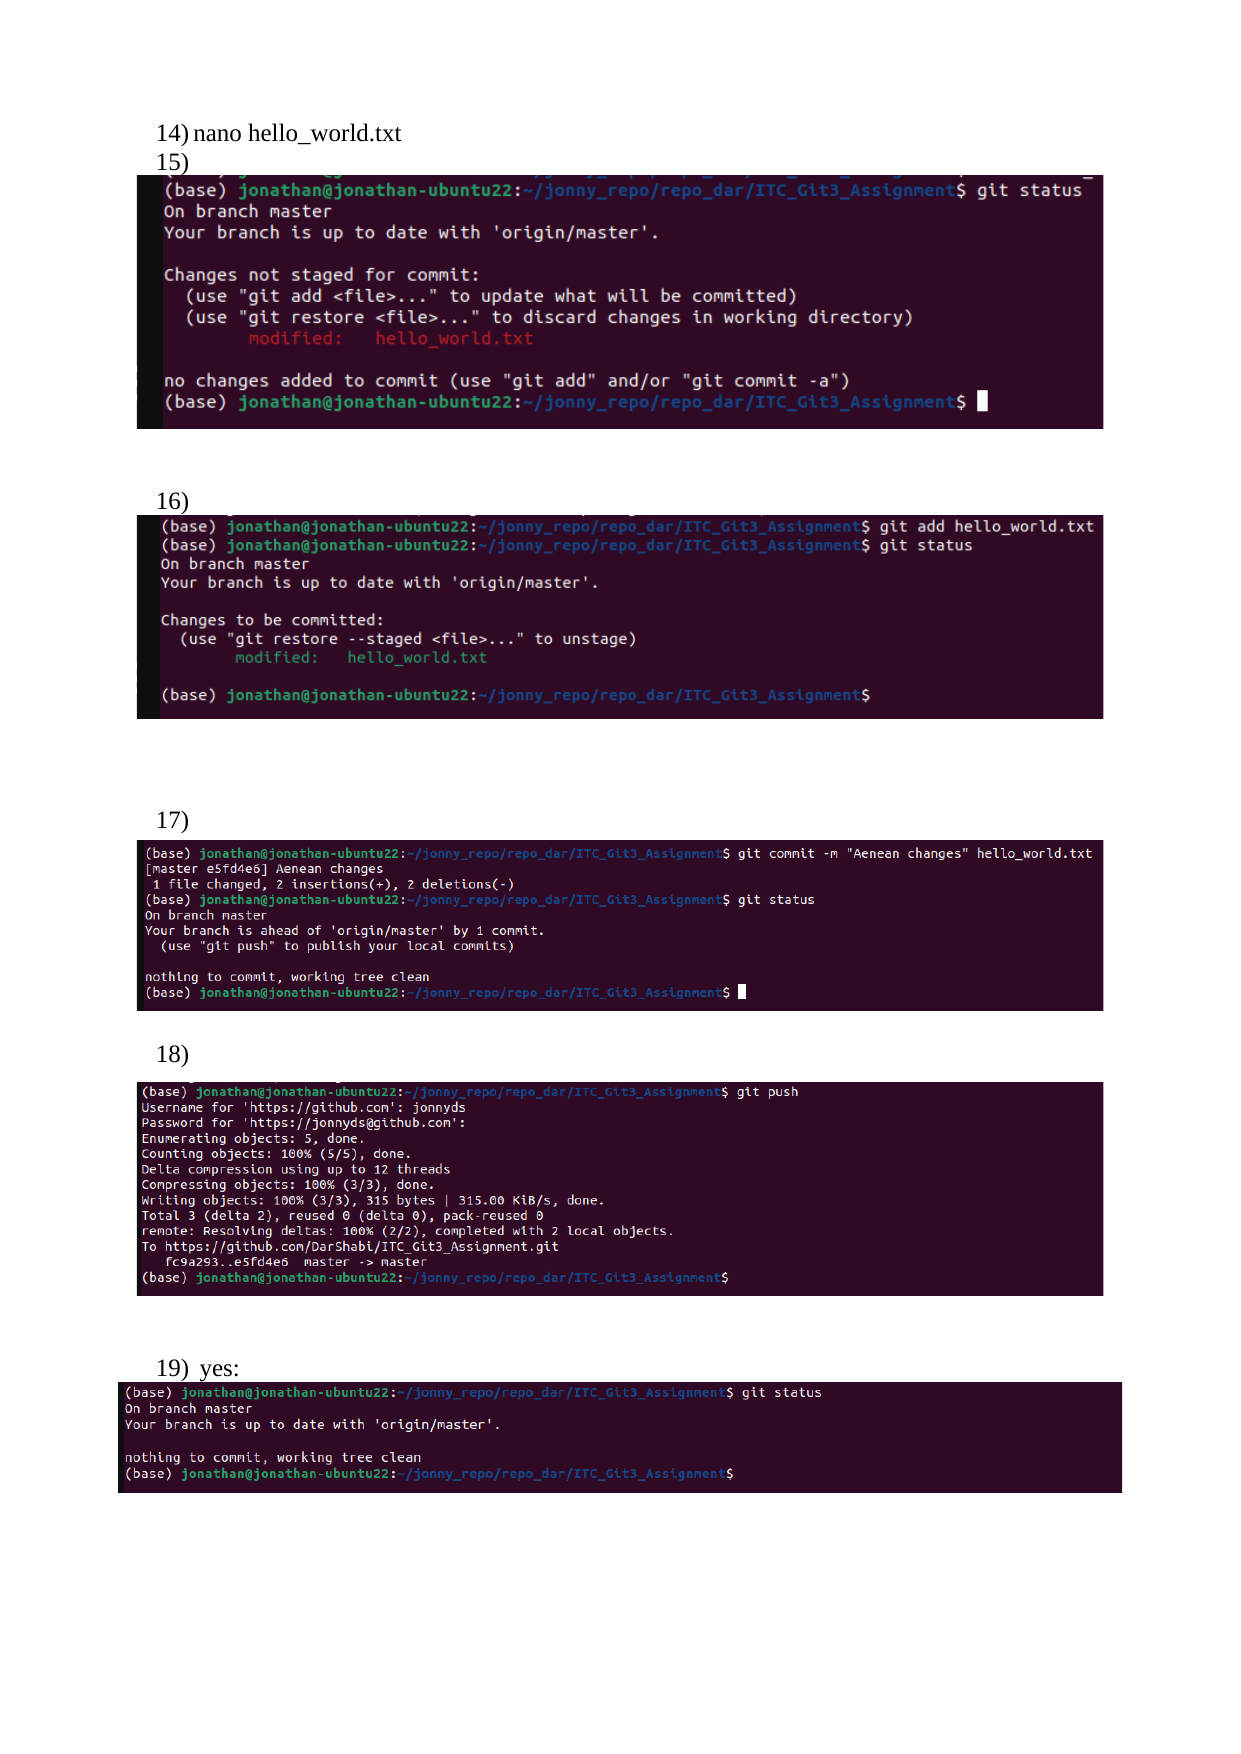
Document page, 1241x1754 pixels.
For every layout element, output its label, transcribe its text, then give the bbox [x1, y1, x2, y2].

picture [136, 840, 1104, 1011]
picture [118, 1382, 1123, 1493]
picture [136, 1082, 1104, 1296]
picture [136, 515, 1104, 719]
picture [136, 175, 1104, 429]
list nano hello_world.txt [156, 118, 1122, 147]
list yes: [156, 1353, 1122, 1382]
